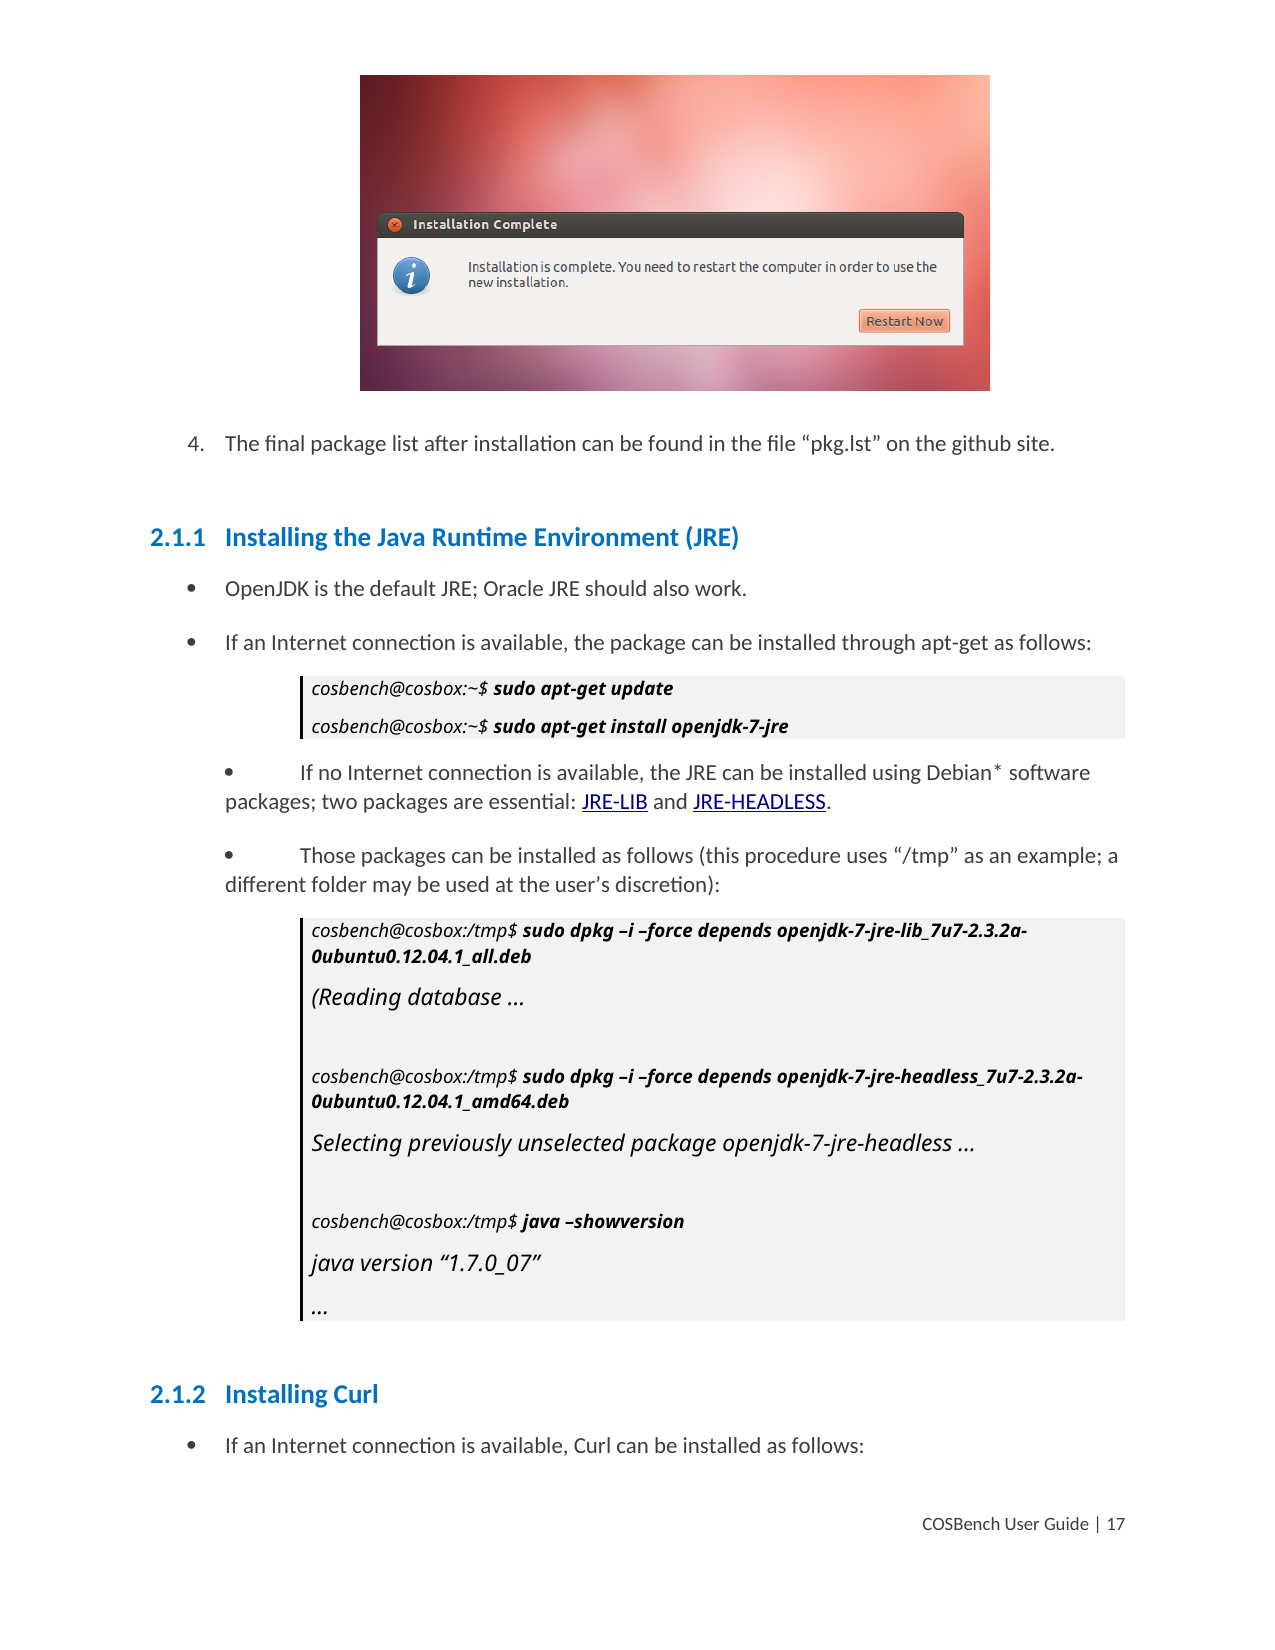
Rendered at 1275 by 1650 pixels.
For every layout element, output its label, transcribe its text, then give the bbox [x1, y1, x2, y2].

text cosbench@cosbox:~$ sudo apt-get update [303, 676, 1125, 701]
subtitle Installing the Java Runtime Environment (JRE) [150, 521, 1125, 554]
text (Reading database … [303, 981, 1125, 1013]
list If no Internet connection is available, the JRE can be installed using Debian* software packages; two packages are essential: JRE-LIB and JRE-HEADLESS. [225, 758, 1125, 815]
list OpenJDK is the default JRE; Oracle JRE should also work. [187, 574, 1125, 602]
subtitle Installing Curl [150, 1378, 1125, 1411]
text … [303, 1290, 1125, 1321]
text cosbench@cosbox:/tmp$ sudo dpkg –i –force depends openjdk-7-jre-headless_7u7-2.3.2a-0ubuntu0.12.04.1_amd64.deb [303, 1063, 1125, 1114]
text cosbench@cosbox:~$ sudo apt-get install openjdk-7-jre [303, 713, 1125, 739]
text cosbench@cosbox:/tmp$ sudo dpkg –i –force depends openjdk-7-jre-lib_7u7-2.3.2a-0ubuntu0.12.04.1_all.deb [303, 918, 1125, 969]
text cosbench@cosbox:/tmp$ java –showversion [303, 1208, 1125, 1234]
list The final package list after installation can be found in the file “pkg.lst” on the github site. [187, 429, 1125, 457]
text java version “1.7.0_07” [303, 1246, 1125, 1278]
list If an Internet connection is available, Curl can be installed as follows: [187, 1431, 1125, 1459]
list If an Internet connection is available, the package can be installed through apt-get as follows: [187, 628, 1125, 656]
text Selecting previously unselected package openjdk-7-jre-headless … [303, 1127, 1125, 1158]
picture [360, 75, 990, 391]
list Those packages can be installed as follows (this procedure uses “/tmp” as an example; a different folder may be used at the user’s discretion): [225, 841, 1125, 898]
